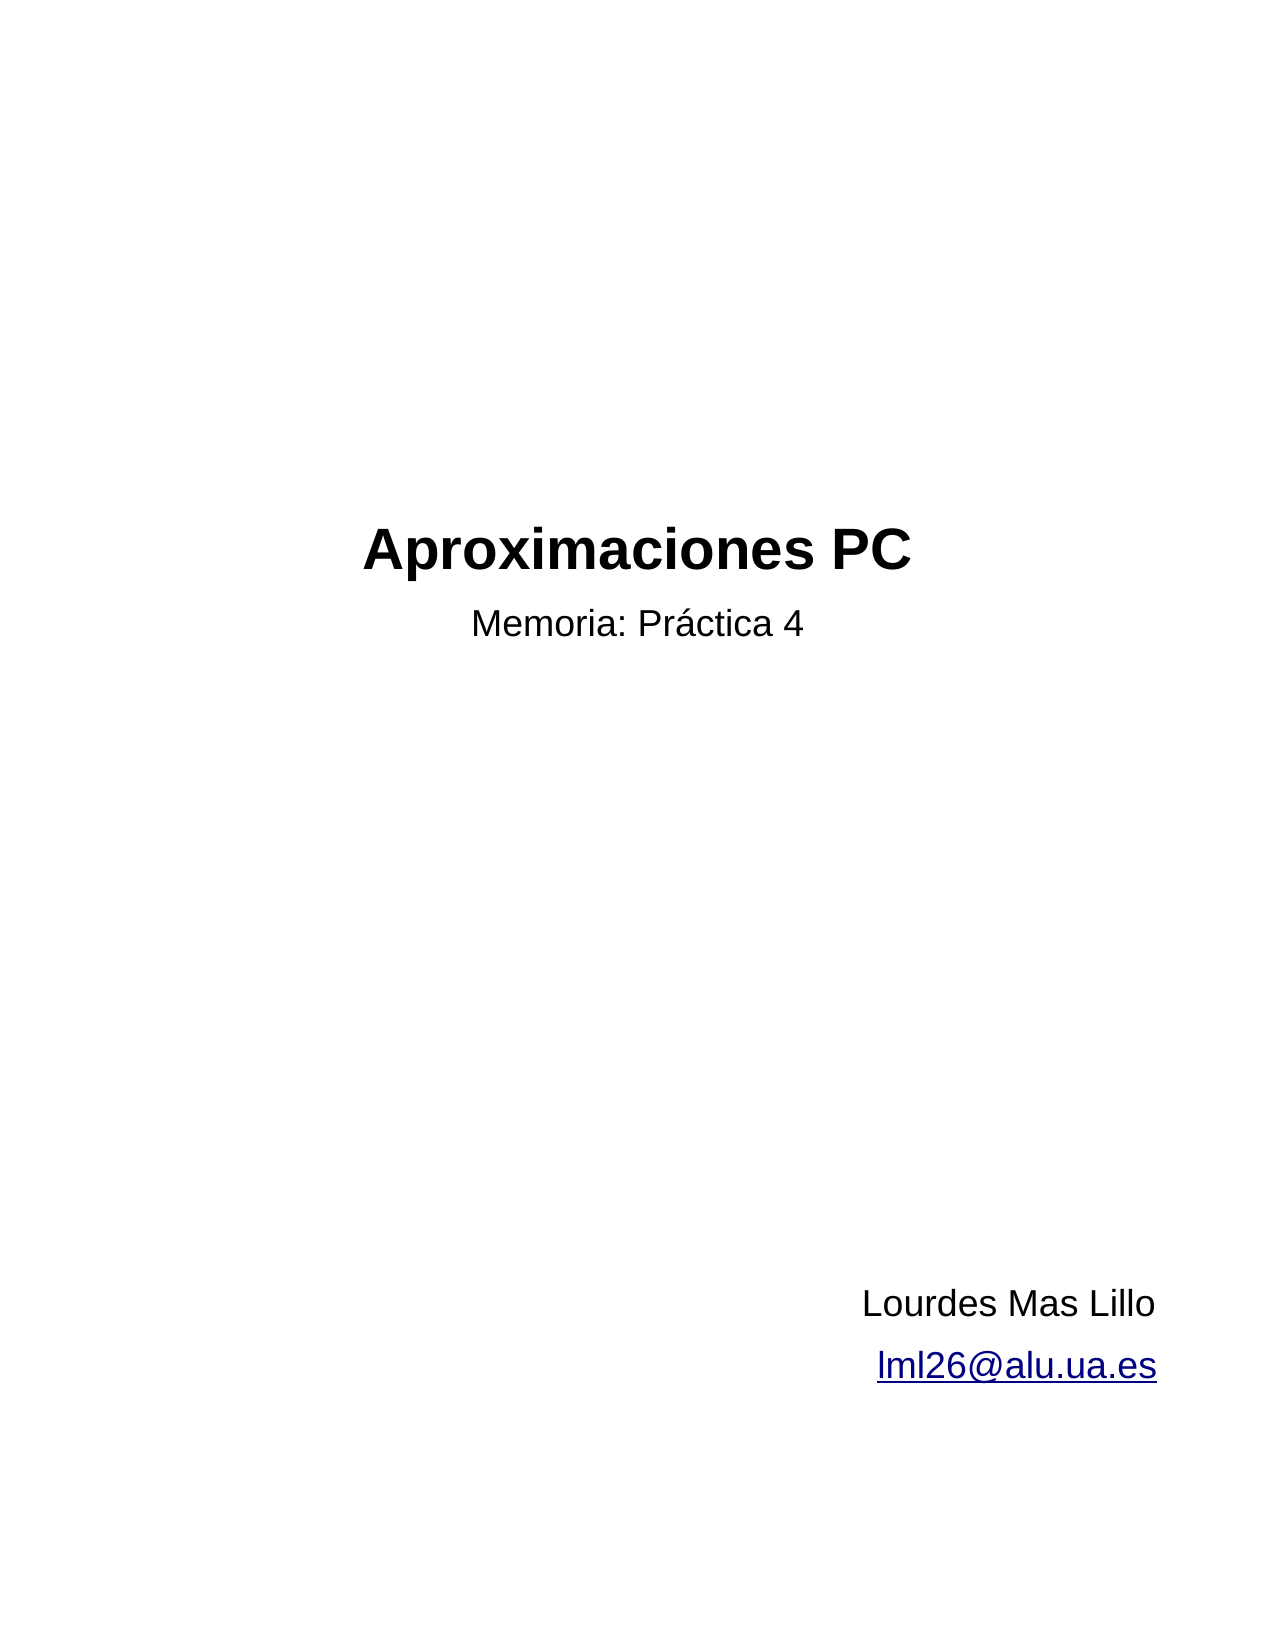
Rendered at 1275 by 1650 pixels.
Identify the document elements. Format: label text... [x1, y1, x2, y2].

subtitle lml26@alu.ua.es [118, 1343, 1157, 1387]
subtitle Lourdes Mas Lillo [118, 1282, 1157, 1325]
subtitle Memoria: Práctica 4 [118, 601, 1157, 644]
title Aproximaciones PC [118, 515, 1157, 582]
